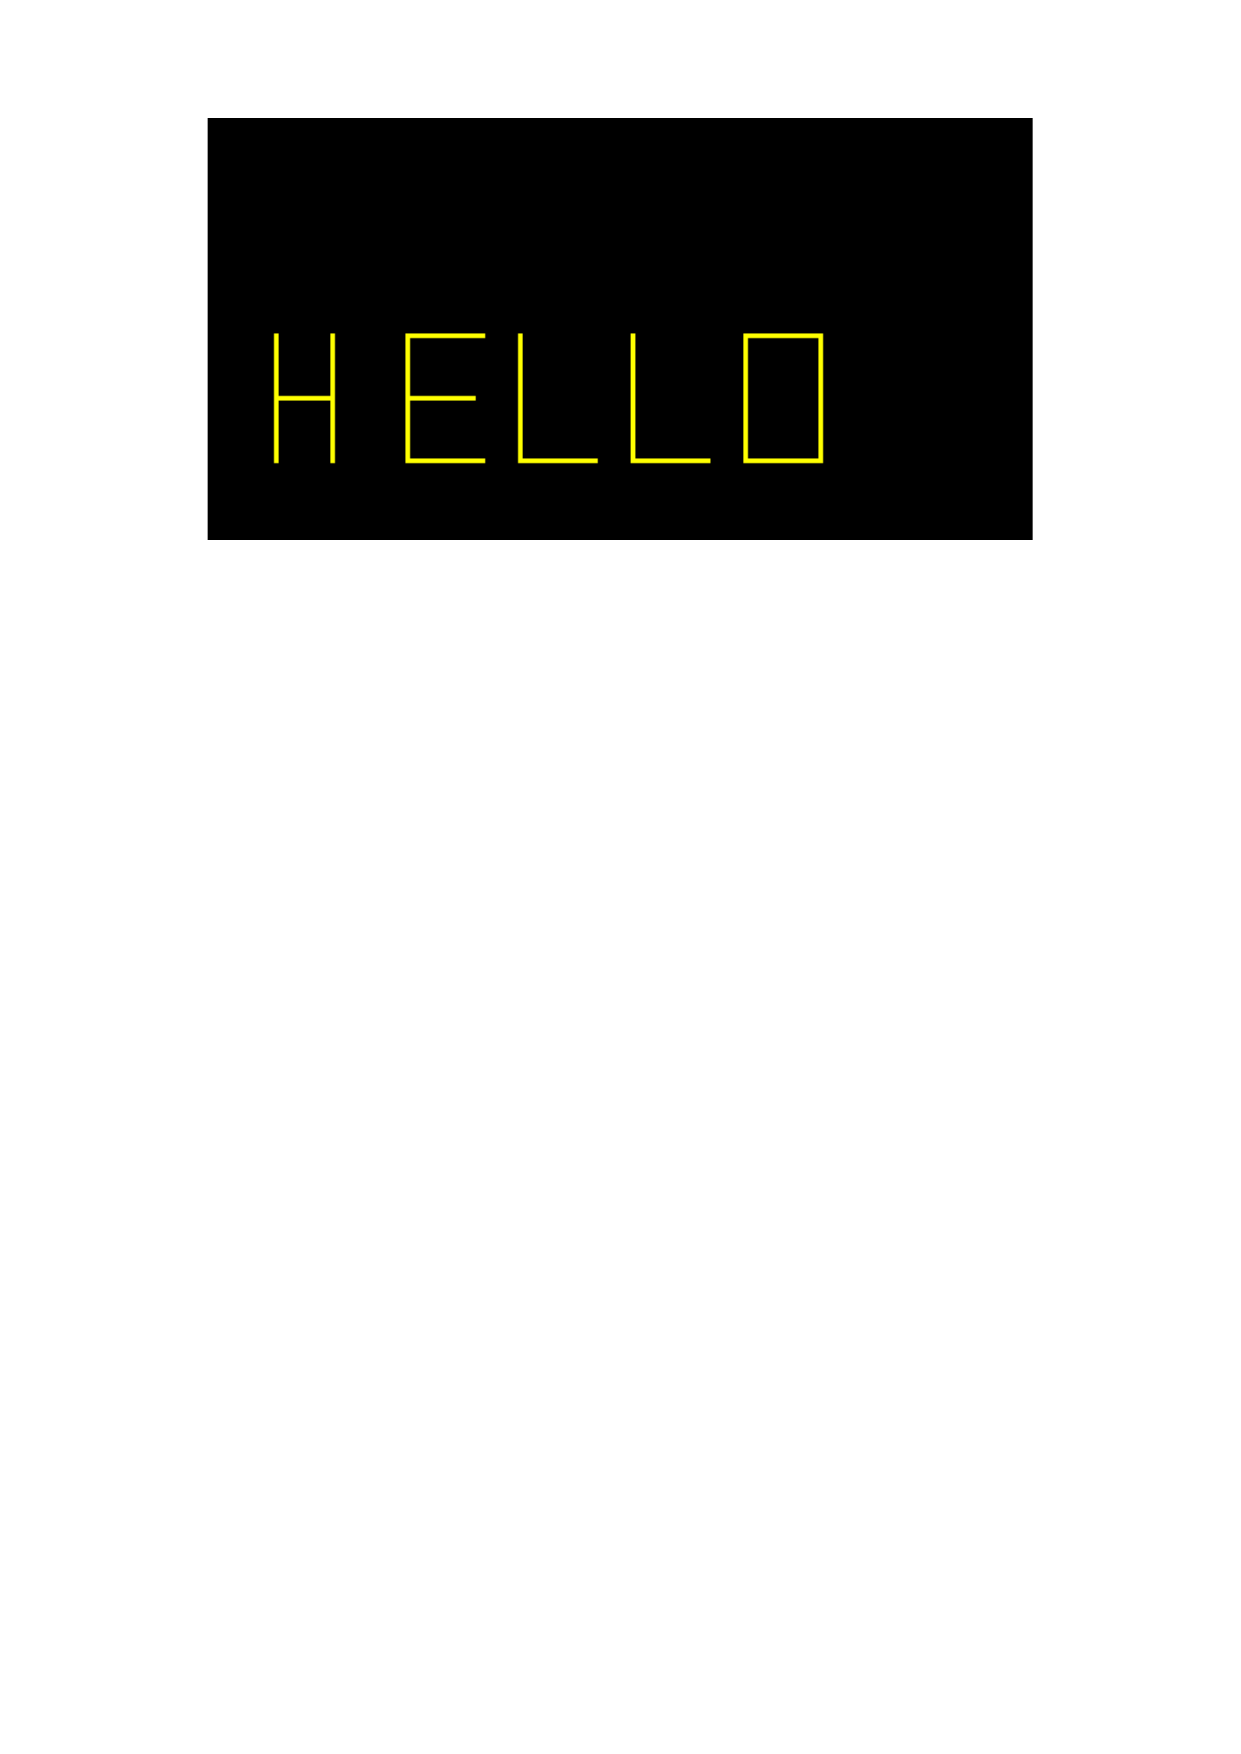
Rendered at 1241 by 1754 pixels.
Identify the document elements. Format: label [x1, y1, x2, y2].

picture [207, 118, 1033, 540]
